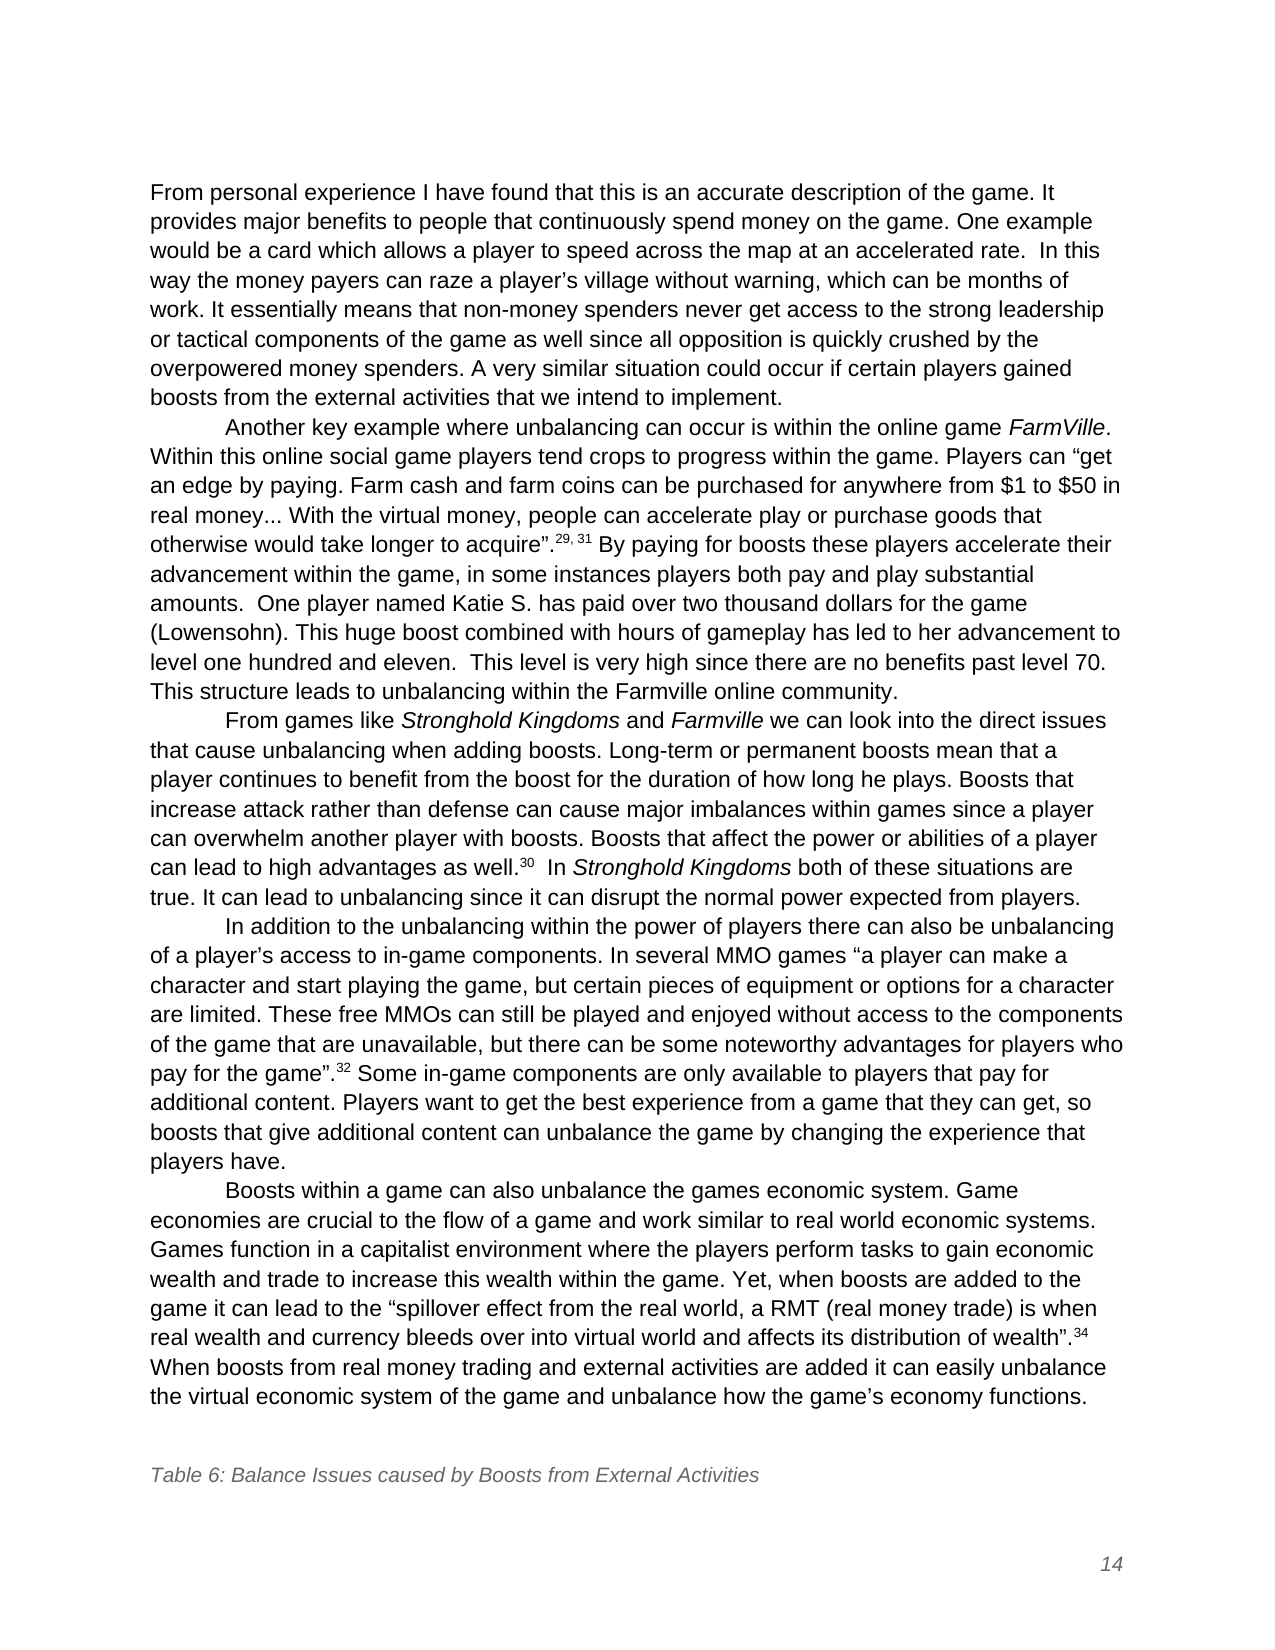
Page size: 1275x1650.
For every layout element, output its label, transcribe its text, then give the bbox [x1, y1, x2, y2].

subtitle Table 6: Balance Issues caused by Boosts from External Activities [150, 1463, 1125, 1487]
text From games like Stronghold Kingdoms and Farmville we can look into the direct issues that cause unbalancing when adding boosts. Long-term or permanent boosts mean that a player continues to benefit from the boost for the duration of how long he plays. Boosts that increase attack rather than defense can cause major imbalances within games since a player can overwhelm another player with boosts. Boosts that affect the power or abilities of a player can lead to high advantages as well.30 In Stronghold Kingdoms both of these situations are true. It can lead to unbalancing since it can disrupt the normal power expected from players. [150, 708, 1125, 910]
text Boosts within a game can also unbalance the games economic system. Game economies are crucial to the flow of a game and work similar to real world economic systems. Games function in a capitalist environment where the players perform tasks to gain economic wealth and trade to increase this wealth within the game. Yet, when boosts are added to the game it can lead to the “spillover effect from the real world, a RMT (real money trade) is when real wealth and currency bleeds over into virtual world and affects its distribution of wealth”.34 When boosts from real money trading and external activities are added it can easily unbalance the virtual economic system of the game and unbalance how the game’s economy functions. [150, 1178, 1125, 1409]
text From personal experience I have found that this is an accurate description of the game. It provides major benefits to people that continuously spend money on the game. One example would be a card which allows a player to speed across the map at an accelerated rate. In this way the money payers can raze a player’s village without warning, which can be months of work. It essentially means that non-money spenders never get access to the strong leadership or tactical components of the game as well since all opposition is quickly crushed by the overpowered money spenders. A very similar situation could occur if certain players gained boosts from the external activities that we intend to implement. [150, 179, 1125, 411]
text Another key example where unbalancing can occur is within the online game FarmVille. Within this online social game players tend crops to progress within the game. Players can “get an edge by paying. Farm cash and farm coins can be purchased for anywhere from $1 to $50 in real money... With the virtual money, people can accelerate play or purchase goods that otherwise would take longer to acquire”.29, 31 By paying for boosts these players accelerate their advancement within the game, in some instances players both pay and play substantial amounts. One player named Katie S. has paid over two thousand dollars for the game (Lowensohn). This huge boost combined with hours of gameplay has led to her advancement to level one hundred and eleven. This level is very high since there are no benefits past level 70. This structure leads to unbalancing within the Farmville online community. [150, 414, 1125, 704]
text In addition to the unbalancing within the power of players there can also be unbalancing of a player’s access to in-game components. In several MMO games “a player can make a character and start playing the game, but certain pieces of equipment or options for a character are limited. These free MMOs can still be played and enjoyed without access to the components of the game that are unavailable, but there can be some noteworthy advantages for players who pay for the game”.32 Some in-game components are only available to players that pay for additional content. Players want to get the best experience from a game that they can get, so boosts that give additional content can unbalance the game by changing the experience that players have. [150, 914, 1125, 1174]
